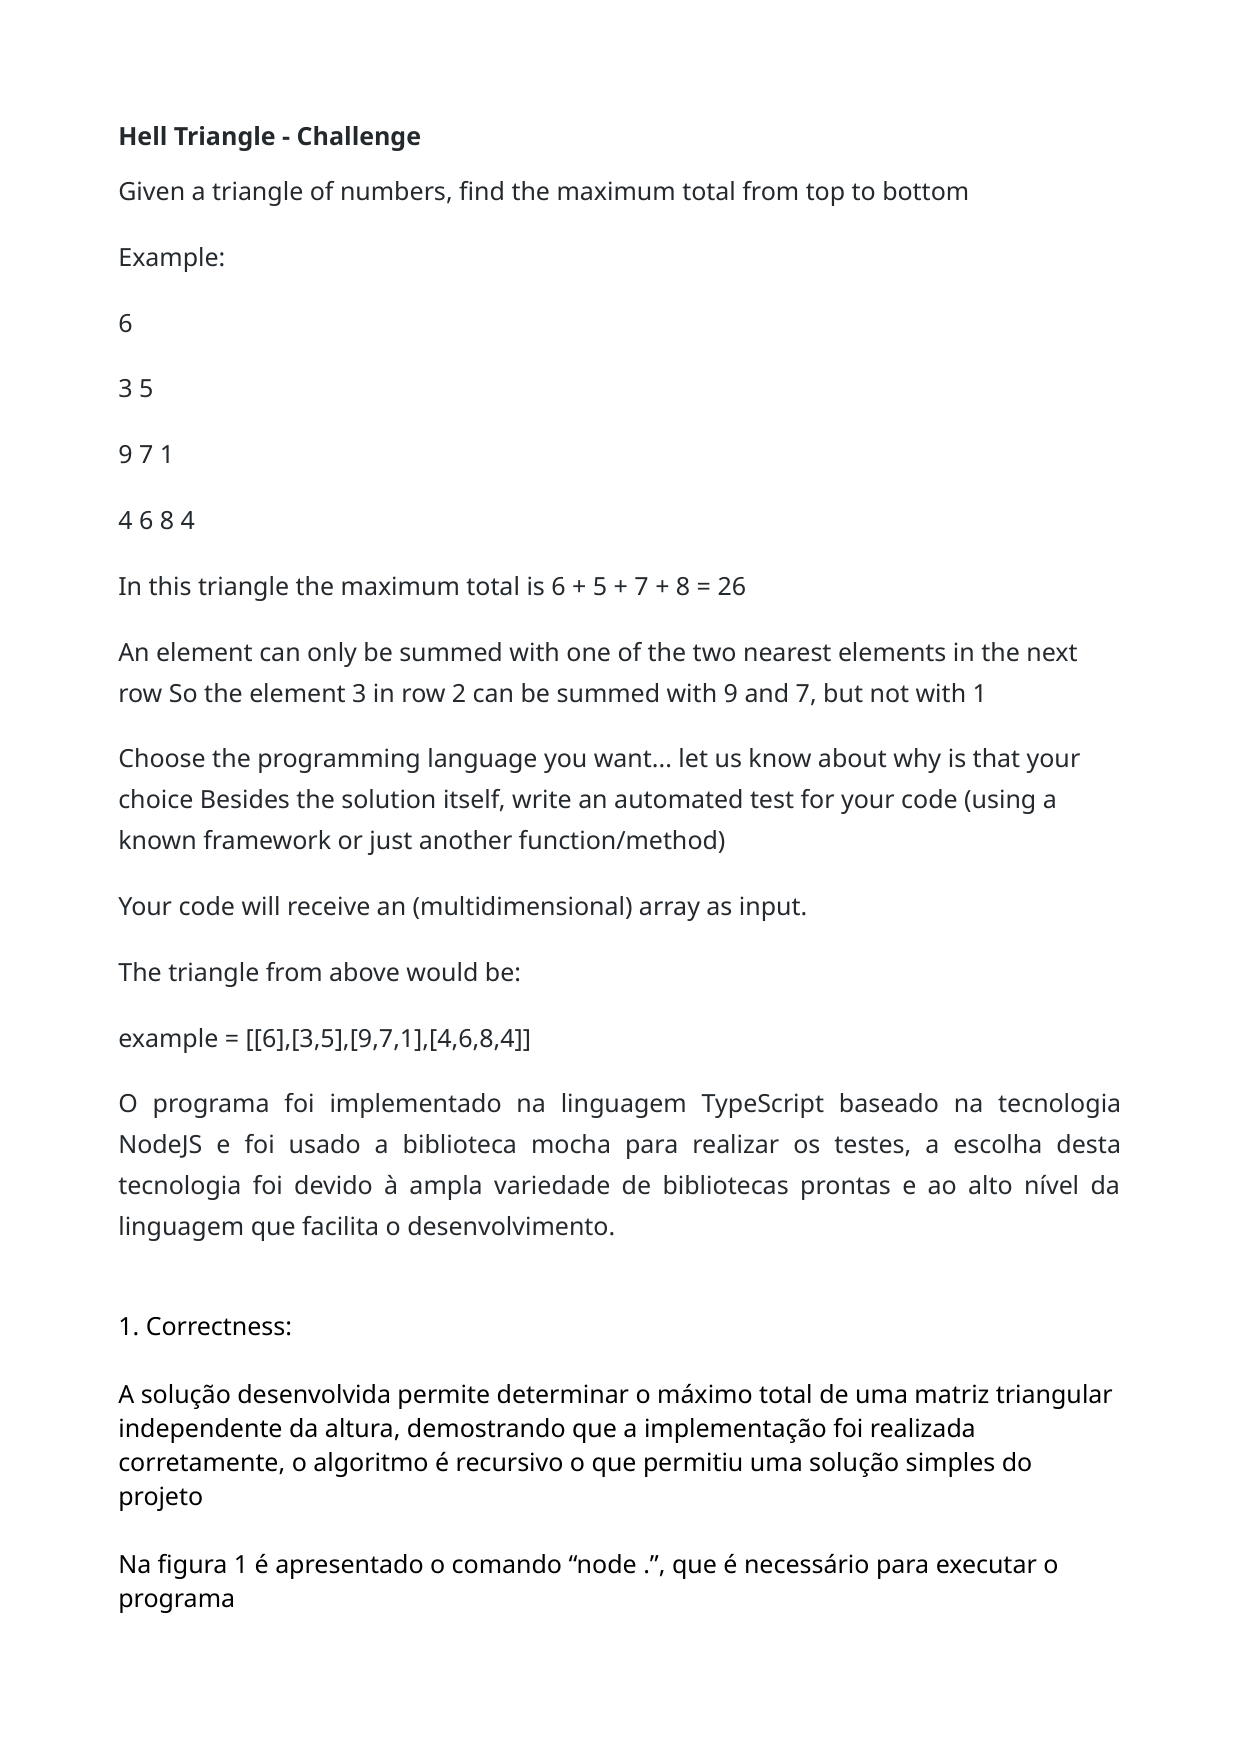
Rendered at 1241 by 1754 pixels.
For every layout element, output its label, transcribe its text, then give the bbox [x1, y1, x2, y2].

text 1. Correctness: [118, 1308, 1122, 1342]
text Your code will receive an (multidimensional) array as input. [118, 888, 1122, 923]
text An element can only be summed with one of the two nearest elements in the next row So the element 3 in row 2 can be summed with 9 and 7, but not with 1 [118, 634, 1122, 709]
text 9 7 1 [118, 437, 1122, 471]
text 3 5 [118, 371, 1122, 405]
text 6 [118, 305, 1122, 339]
text Example: [118, 239, 1122, 273]
text Na figura 1 é apresentado o comando “node .”, que é necessário para executar o programa [118, 1547, 1122, 1615]
text Given a triangle of numbers, find the maximum total from top to bottom [118, 173, 1122, 208]
text Choose the programming language you want... let us know about why is that your choice Besides the solution itself, write an automated test for your code (using a known framework or just another function/method) [118, 741, 1122, 857]
text 4 6 8 4 [118, 503, 1122, 537]
text O programa foi implementado na linguagem TypeScript baseado na tecnologia NodeJS e foi usado a biblioteca mocha para realizar os testes, a escolha desta tecnologia foi devido à ampla variedade de bibliotecas prontas e ao alto nível da linguagem que facilita o desenvolvimento. [118, 1086, 1122, 1243]
text In this triangle the maximum total is 6 + 5 + 7 + 8 = 26 [118, 568, 1122, 603]
text example = [[6],[3,5],[9,7,1],[4,6,8,4]] [118, 1020, 1122, 1054]
text A solução desenvolvida permite determinar o máximo total de uma matriz triangular independente da altura, demostrando que a implementação foi realizada corretamente, o algoritmo é recursivo o que permitiu uma solução simples do projeto [118, 1377, 1122, 1513]
text Hell Triangle - Challenge [118, 118, 1122, 152]
text The triangle from above would be: [118, 954, 1122, 988]
